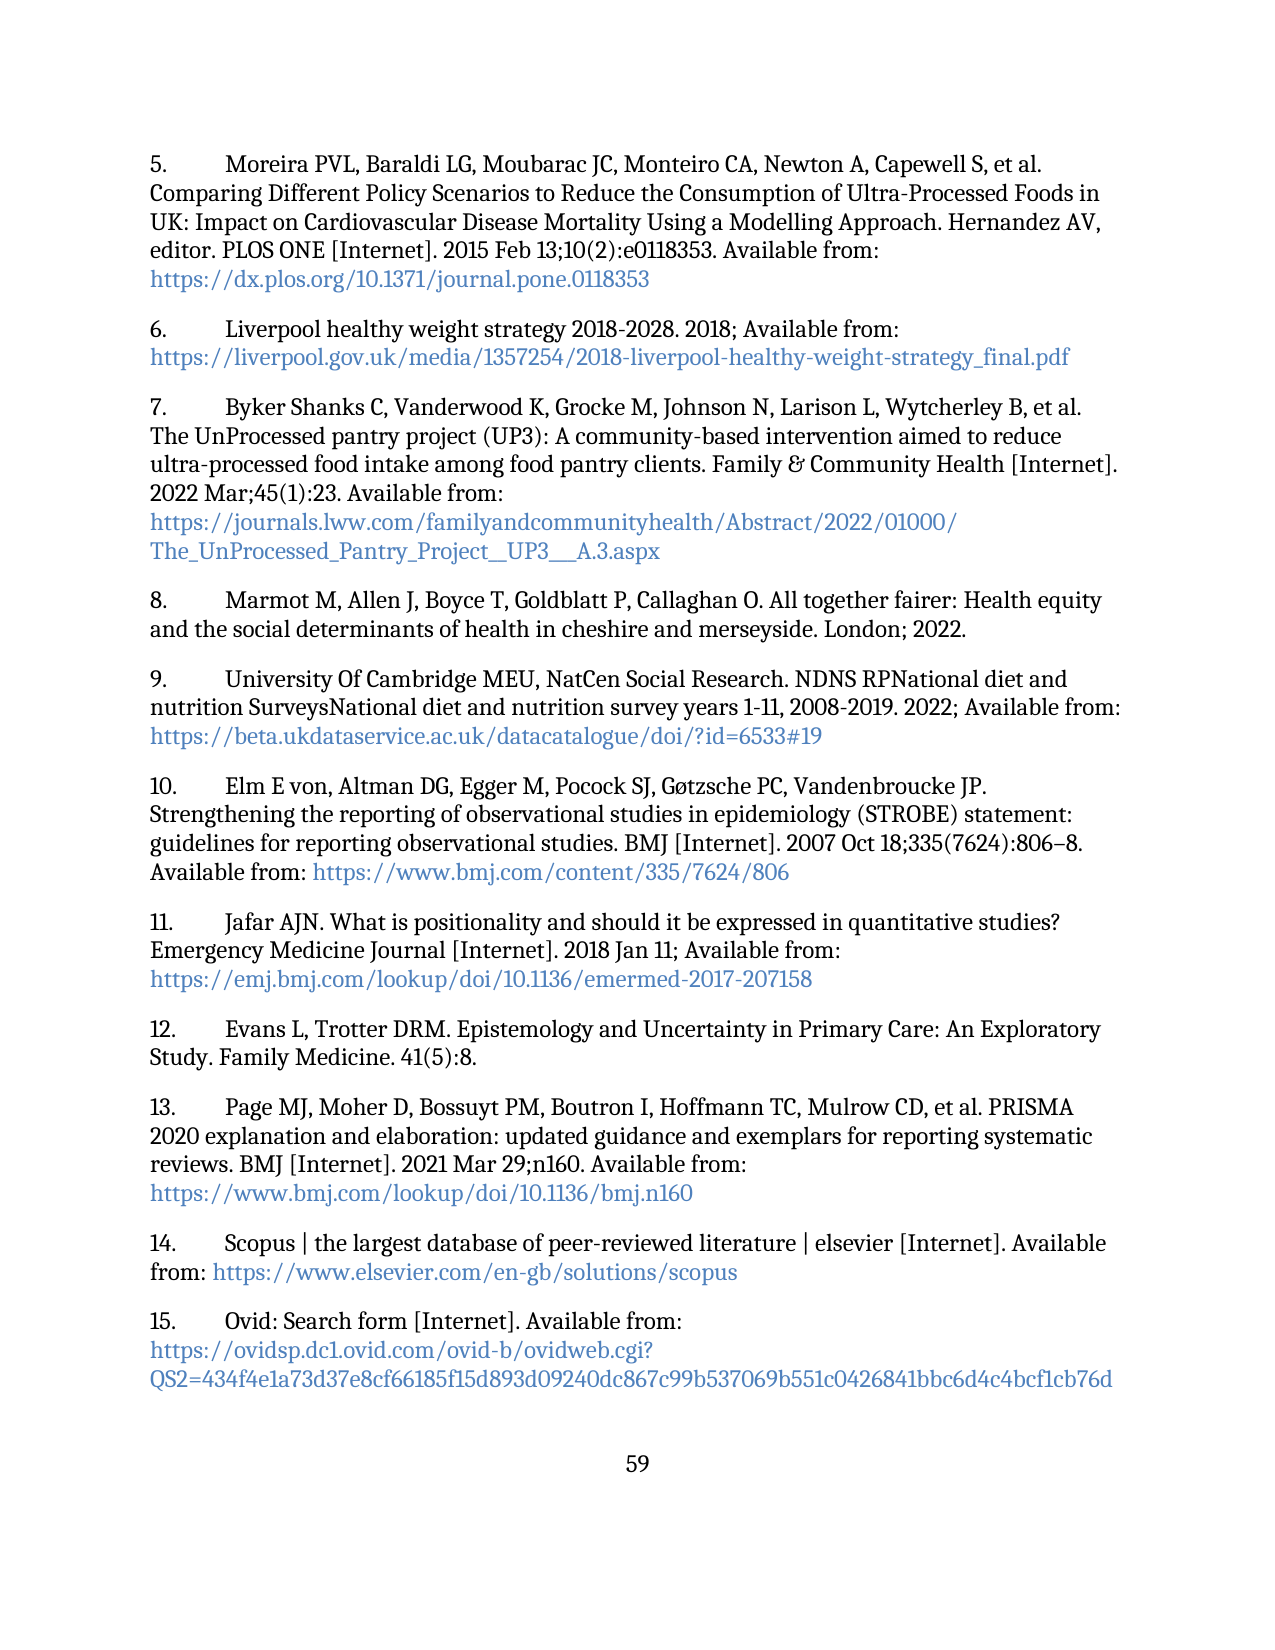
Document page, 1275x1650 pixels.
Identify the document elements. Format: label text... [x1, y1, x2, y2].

text 6. Liverpool healthy weight strategy 2018-2028. 2018; Available from: https://liverpool.gov.uk/media/1357254/2018-liverpool-healthy-weight-strategy_final.pdf [150, 314, 1125, 372]
text 12. Evans L, Trotter DRM. Epistemology and Uncertainty in Primary Care: An Exploratory Study. Family Medicine. 41(5):8. [150, 1014, 1125, 1072]
text 11. Jafar AJN. What is positionality and should it be expressed in quantitative studies? Emergency Medicine Journal [Internet]. 2018 Jan 11; Available from: https://emj.bmj.com/lookup/doi/10.1136/emermed-2017-207158 [150, 907, 1125, 994]
text 9. University Of Cambridge MEU, NatCen Social Research. NDNS RPNational diet and nutrition SurveysNational diet and nutrition survey years 1-11, 2008-2019. 2022; Available from: https://beta.ukdataservice.ac.uk/datacatalogue/doi/?id=6533#19 [150, 664, 1125, 751]
text 8. Marmot M, Allen J, Boyce T, Goldblatt P, Callaghan O. All together fairer: Health equity and the social determinants of health in cheshire and merseyside. London; 2022. [150, 586, 1125, 644]
text 14. Scopus | the largest database of peer-reviewed literature | elsevier [Internet]. Available from: https://www.elsevier.com/en-gb/solutions/scopus [150, 1229, 1125, 1286]
text 7. Byker Shanks C, Vanderwood K, Grocke M, Johnson N, Larison L, Wytcherley B, et al. The UnProcessed pantry project (UP3): A community-based intervention aimed to reduce ultra-processed food intake among food pantry clients. Family & Community Health [Internet]. 2022 Mar;45(1):23. Available from: https://journals.lww.com/familyandcommunityhealth/Abstract/2022/01000/The_UnProcessed_Pantry_Project__UP3___A.3.aspx [150, 393, 1125, 565]
text 13. Page MJ, Moher D, Bossuyt PM, Boutron I, Hoffmann TC, Mulrow CD, et al. PRISMA 2020 explanation and elaboration: updated guidance and exemplars for reporting systematic reviews. BMJ [Internet]. 2021 Mar 29;n160. Available from: https://www.bmj.com/lookup/doi/10.1136/bmj.n160 [150, 1093, 1125, 1208]
text 5. Moreira PVL, Baraldi LG, Moubarac JC, Monteiro CA, Newton A, Capewell S, et al. Comparing Different Policy Scenarios to Reduce the Consumption of Ultra-Processed Foods in UK: Impact on Cardiovascular Disease Mortality Using a Modelling Approach. Hernandez AV, editor. PLOS ONE [Internet]. 2015 Feb 13;10(2):e0118353. Available from: https://dx.plos.org/10.1371/journal.pone.0118353 [150, 150, 1125, 294]
text 10. Elm E von, Altman DG, Egger M, Pocock SJ, Gøtzsche PC, Vandenbroucke JP. Strengthening the reporting of observational studies in epidemiology (STROBE) statement: guidelines for reporting observational studies. BMJ [Internet]. 2007 Oct 18;335(7624):806–8. Available from: https://www.bmj.com/content/335/7624/806 [150, 772, 1125, 887]
text 15. Ovid: Search form [Internet]. Available from: https://ovidsp.dc1.ovid.com/ovid-b/ovidweb.cgi?QS2=434f4e1a73d37e8cf66185f15d893d09240dc867c99b537069b551c0426841bbc6d4c4bcf1cb76d [150, 1307, 1125, 1393]
